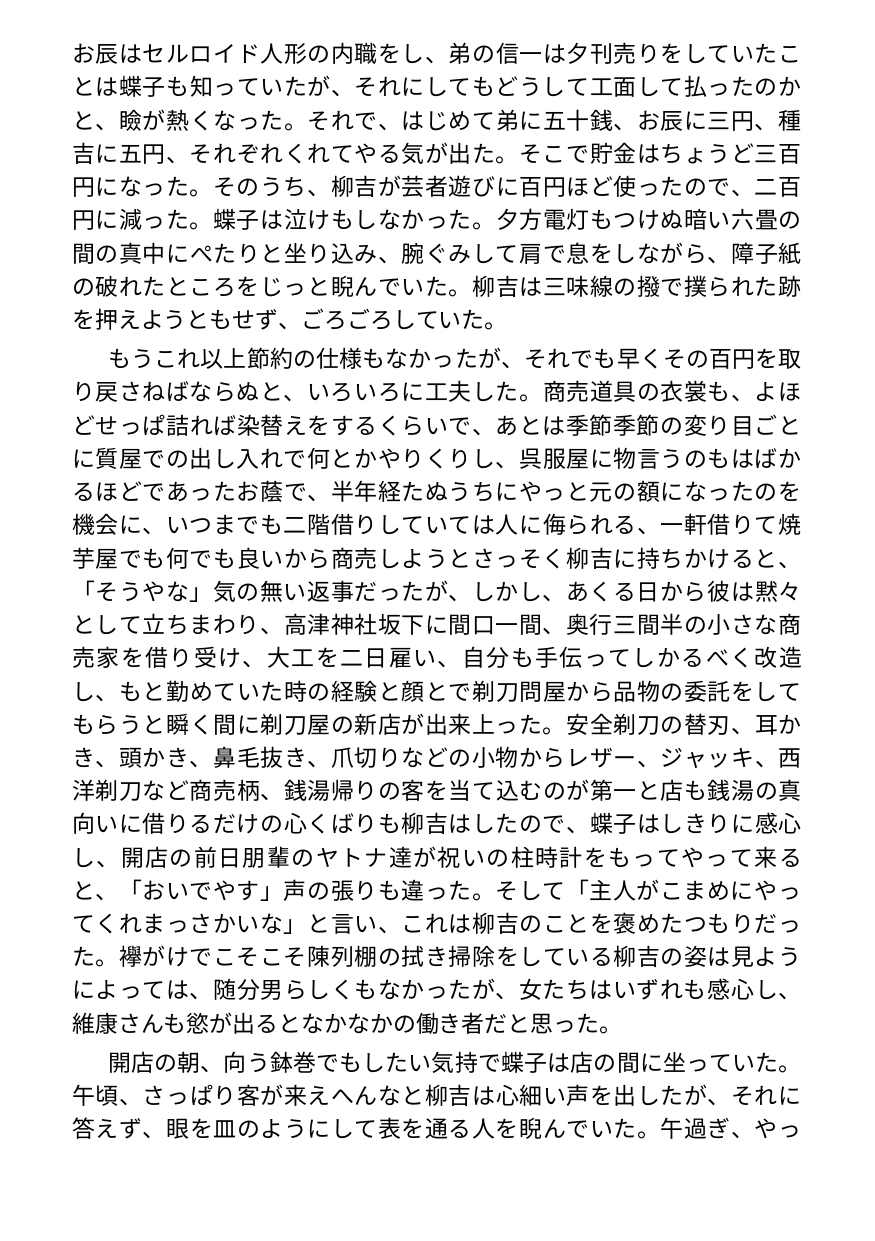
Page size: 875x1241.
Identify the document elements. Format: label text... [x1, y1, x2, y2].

text お辰はセルロイド人形の内職をし、弟の信一は夕刊売りをしていたことは蝶子も知っていたが、それにしてもどうして工面して払ったのかと、瞼が熱くなった。それで、はじめて弟に五十銭、お辰に三円、種吉に五円、それぞれくれてやる気が出た。そこで貯金はちょうど三百円になった。そのうち、柳吉が芸者遊びに百円ほど使ったので、二百円に減った。蝶子は泣けもしなかった。夕方電灯もつけぬ暗い六畳の間の真中にぺたりと坐り込み、腕ぐみして肩で息をしながら、障子紙の破れたところをじっと睨んでいた。柳吉は三味線の撥で撲られた跡を押えようともせず、ごろごろしていた。 [72, 36, 802, 335]
text 開店の朝、向う鉢巻でもしたい気持で蝶子は店の間に坐っていた。午頃、さっぱり客が来えへんなと柳吉は心細い声を出したが、それに答えず、眼を皿のようにして表を通る人を睨んでいた。午過ぎ、やっ [72, 1045, 802, 1144]
text もうこれ以上節約の仕様もなかったが、それでも早くその百円を取り戻さねばならぬと、いろいろに工夫した。商売道具の衣裳も、よほどせっぱ詰れば染替えをするくらいで、あとは季節季節の変り目ごとに質屋での出し入れで何とかやりくりし、呉服屋に物言うのもはばかるほどであったお蔭で、半年経たぬうちにやっと元の額になったのを機会に、いつまでも二階借りしていては人に侮られる、一軒借りて焼芋屋でも何でも良いから商売しようとさっそく柳吉に持ちかけると、「そうやな」気の無い返事だったが、しかし、あくる日から彼は黙々として立ちまわり、高津神社坂下に間口一間、奥行三間半の小さな商売家を借り受け、大工を二日雇い、自分も手伝ってしかるべく改造し、もと勤めていた時の経験と顔とで剃刀問屋から品物の委託をしてもらうと瞬く間に剃刀屋の新店が出来上った。安全剃刀の替刃、耳かき、頭かき、鼻毛抜き、爪切りなどの小物からレザー、ジャッキ、西洋剃刀など商売柄、銭湯帰りの客を当て込むのが第一と店も銭湯の真向いに借りるだけの心くばりも柳吉はしたので、蝶子はしきりに感心し、開店の前日朋輩のヤトナ達が祝いの柱時計をもってやって来ると、「おいでやす」声の張りも違った。そして「主人がこまめにやってくれまっさかいな」と言い、これは柳吉のことを褒めたつもりだった。襷がけでこそこそ陳列棚の拭き掃除をしている柳吉の姿は見ようによっては、随分男らしくもなかったが、女たちはいずれも感心し、維康さんも慾が出るとなかなかの働き者だと思った。 [72, 341, 802, 1039]
